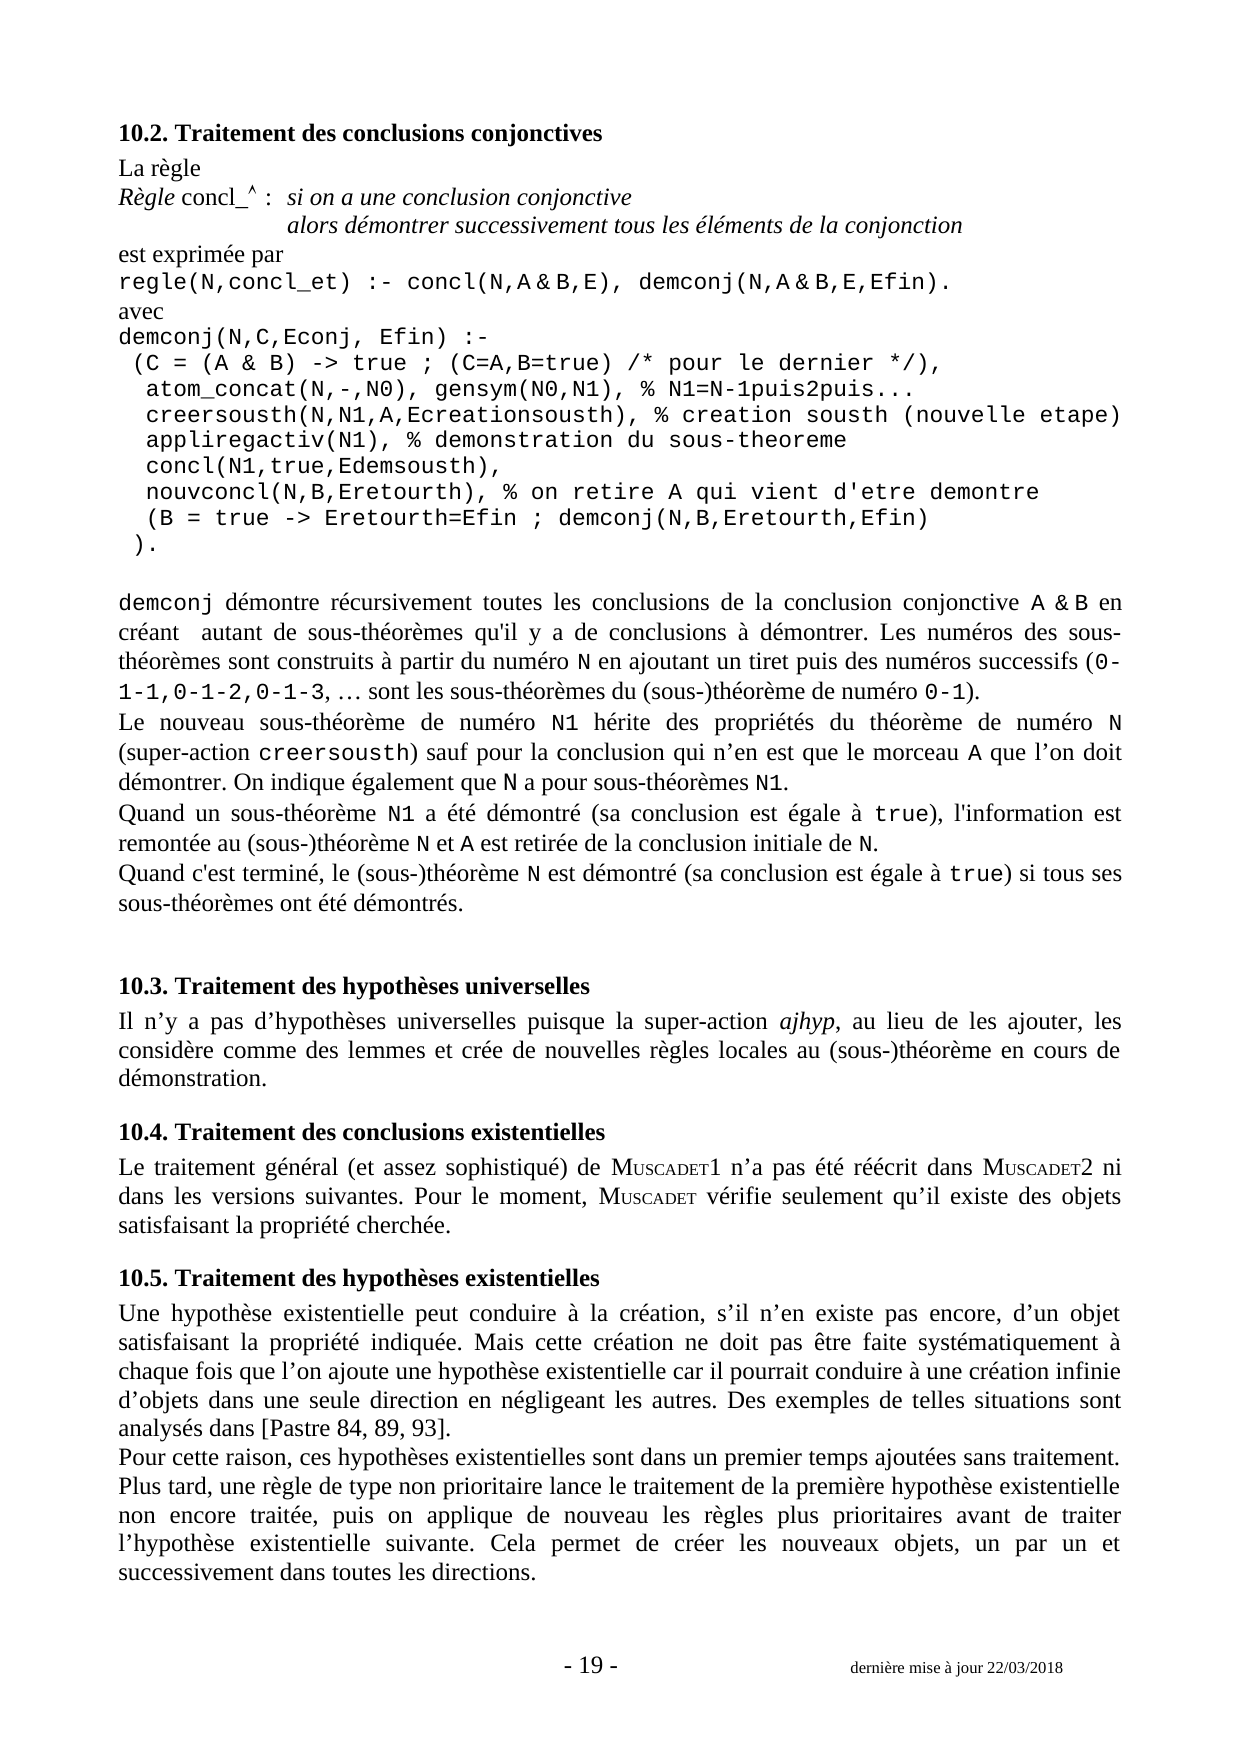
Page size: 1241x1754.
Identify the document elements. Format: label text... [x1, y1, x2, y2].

text demconj(N,C,Econj, Efin) :- [118, 325, 1122, 351]
text alors démontrer successivement tous les éléments de la conjonction [118, 211, 1122, 239]
text Quand un sous-théorème N1 a été démontré (sa conclusion est égale à true), l'information est remontée au (sous-)théorème N et A est retirée de la conclusion initiale de N. [118, 798, 1122, 858]
text atom_concat(N,-,N0), gensym(N0,N1), % N1=N-1puis2puis... [118, 377, 1122, 403]
text est exprimée par [118, 239, 1122, 268]
text Quand c'est terminé, le (sous-)théorème N est démontré (sa conclusion est égale à true) si tous ses sous-théorèmes ont été démontrés. [118, 858, 1122, 917]
text appliregactiv(N1), % demonstration du sous-theoreme [118, 429, 1122, 455]
text (C = (A & B) -> true ; (C=A,B=true) /* pour le dernier */), [118, 351, 1122, 377]
text Règle concl_ : si on a une conclusion conjonctive [118, 182, 1122, 211]
text nouvconcl(N,B,Eretourth), % on retire A qui vient d'etre demontre [118, 481, 1122, 507]
subtitle 10.3. Traitement des hypothèses universelles [118, 971, 1122, 1000]
text Il n’y a pas d’hypothèses universelles puisque la super-action ajhyp, au lieu de les ajouter, les considère comme des lemmes et crée de nouvelles règles locales au (sous-)théorème en cours de démonstration. [118, 1006, 1122, 1092]
text (B = true -> Eretourth=Efin ; demconj(N,B,Eretourth,Efin) [118, 507, 1122, 533]
text Le traitement général (et assez sophistiqué) de Muscadet1 n’a pas été réécrit dans Muscadet2 ni dans les versions suivantes. Pour le moment, Muscadet vérifie seulement qu’il existe des objets satisfaisant la propriété cherchée. [118, 1152, 1122, 1238]
subtitle 10.2. Traitement des conclusions conjonctives [118, 118, 1122, 147]
text avec [118, 296, 1122, 325]
text ). [118, 533, 1122, 558]
subtitle 10.4. Traitement des conclusions existentielles [118, 1117, 1122, 1146]
text concl(N1,true,Edemsousth), [118, 455, 1122, 481]
text creersousth(N,N1,A,Ecreationsousth), % creation sousth (nouvelle etape) [118, 403, 1122, 429]
text La règle [118, 153, 1122, 182]
text demconj démontre récursivement toutes les conclusions de la conclusion conjonctive A & B en créant autant de sous-théorèmes qu'il y a de conclusions à démontrer. Les numéros des sous-théorèmes sont construits à partir du numéro N en ajoutant un tiret puis des numéros successifs (0-1-1,0-1-2,0-1-3, … sont les sous-théorèmes du (sous-)théorème de numéro 0-1). [118, 587, 1122, 707]
text Le nouveau sous-théorème de numéro N1 hérite des propriétés du théorème de numéro N (super‑action creersousth) sauf pour la conclusion qui n’en est que le morceau A que l’on doit démontrer. On indique également que N a pour sous-théorèmes N1. [118, 707, 1122, 798]
text Une hypothèse existentielle peut conduire à la création, s’il n’en existe pas encore, d’un objet satisfaisant la propriété indiquée. Mais cette création ne doit pas être faite systématiquement à chaque fois que l’on ajoute une hypothèse existentielle car il pourrait conduire à une création infinie d’objets dans une seule direction en négligeant les autres. Des exemples de telles situations sont analysés dans [Pastre 84, 89, 93]. [118, 1298, 1122, 1442]
text regle(N,concl_et) :- concl(N,A & B,E), demconj(N,A & B,E,Efin). [118, 268, 1122, 296]
text Pour cette raison, ces hypothèses existentielles sont dans un premier temps ajoutées sans traitement. Plus tard, une règle de type non prioritaire lance le traitement de la première hypothèse existentielle non encore traitée, puis on applique de nouveau les règles plus prioritaires avant de traiter l’hypothèse existentielle suivante. Cela permet de créer les nouveaux objets, un par un et successivement dans toutes les directions. [118, 1442, 1122, 1586]
subtitle 10.5. Traitement des hypothèses existentielles [118, 1263, 1122, 1292]
